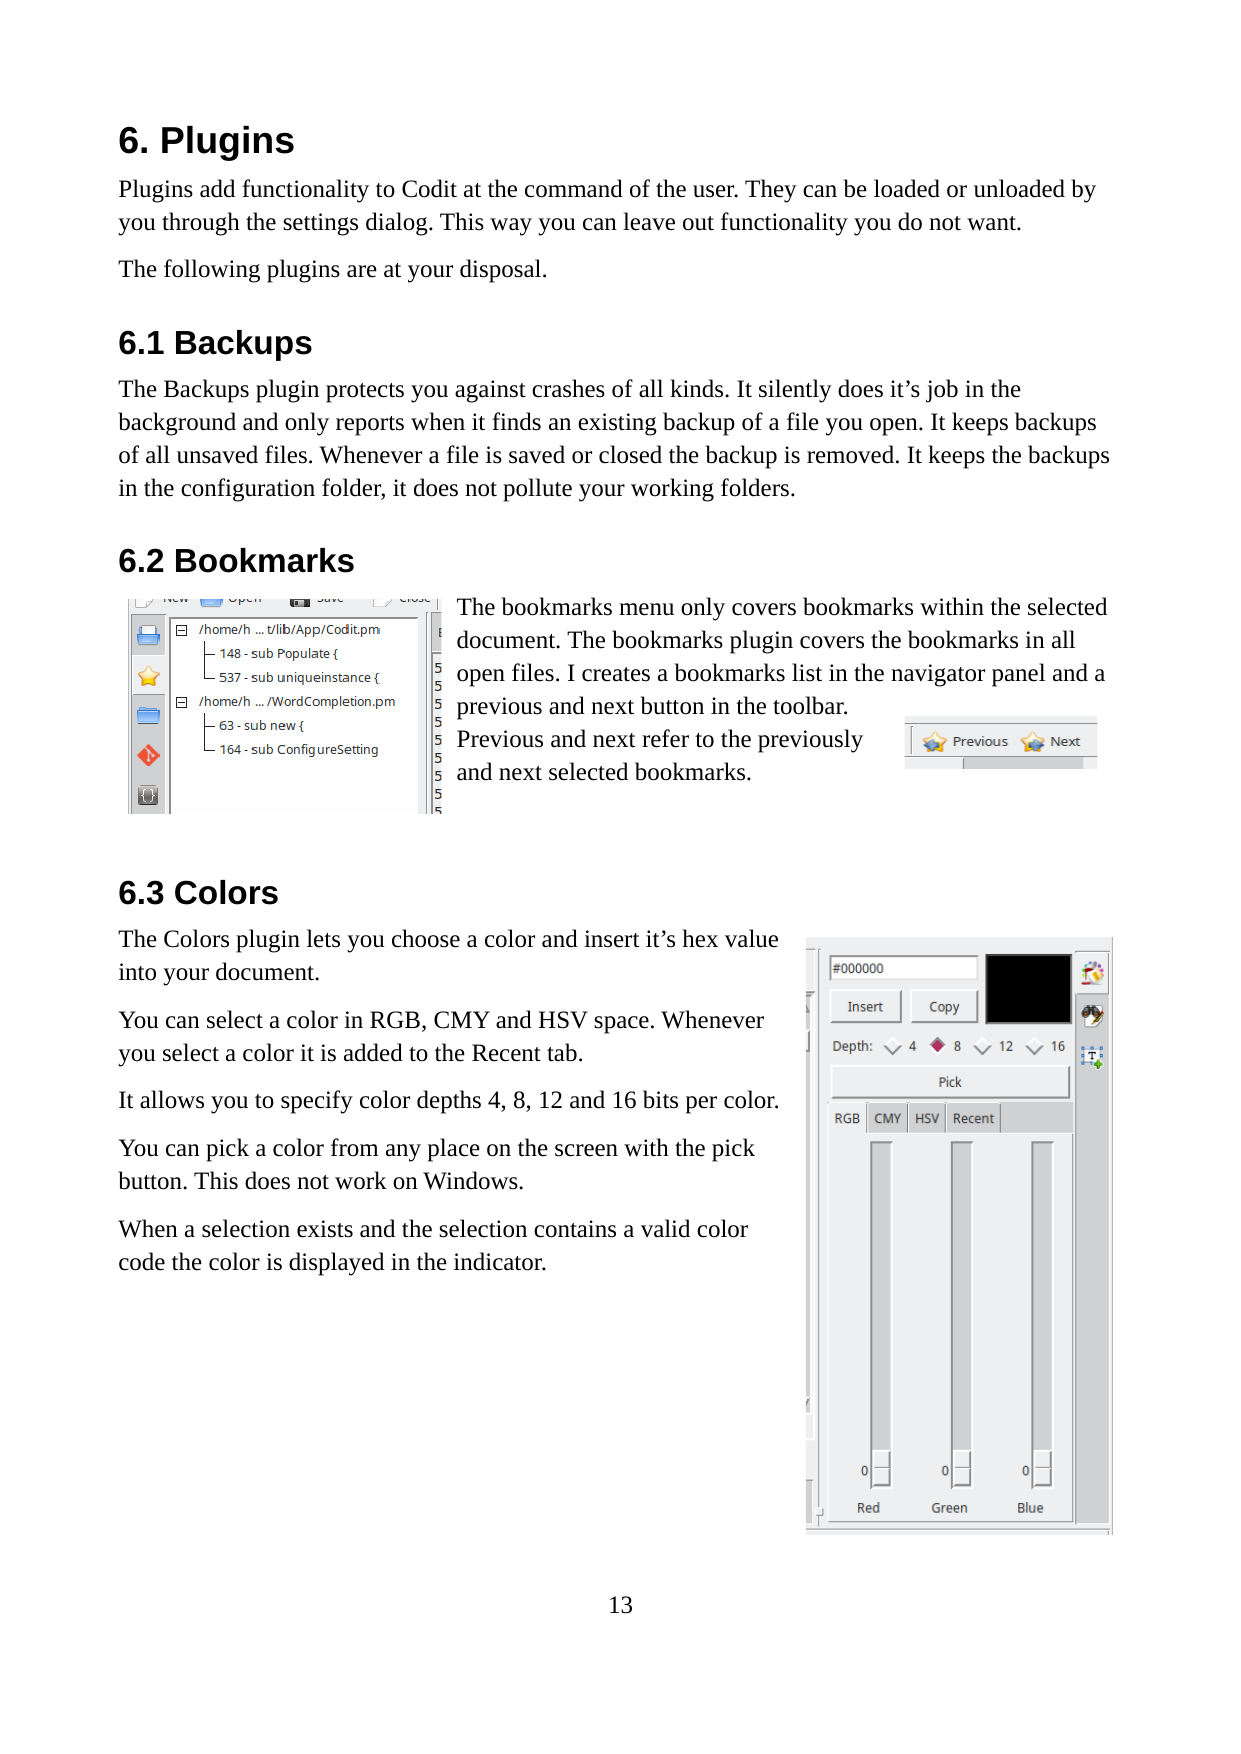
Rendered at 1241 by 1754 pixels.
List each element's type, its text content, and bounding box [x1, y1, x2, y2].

text The Backups plugin protects you against crashes of all kinds. It silently does it’s job in the background and only reports when it finds an existing backup of a file you open. It keeps backups of all unsaved files. Whenever a file is saved or closed the backup is removed. It keeps the backups in the configuration folder, it does not pollute your working folders. [118, 374, 1122, 502]
subtitle 6.3 Colors [118, 873, 1122, 912]
text You can pick a color from any place on the screen with the pick button. This does not work on Windows. [118, 1133, 791, 1195]
text The Colors plugin lets you choose a color and insert it’s hex value into your document. [118, 922, 1128, 1549]
picture [805, 937, 1113, 1535]
picture [904, 716, 1098, 769]
text The following plugins are at your disposal. [118, 254, 1122, 283]
subtitle 6.2 Bookmarks [118, 541, 1122, 580]
text The bookmarks menu only covers bookmarks within the selected document. The bookmarks plugin covers the bookmarks in all open files. I creates a bookmarks list in the navigator panel and a previous and next button in the toolbar. Previous and next refer to the previously and next selected bookmarks. [113, 585, 1122, 828]
text It allows you to specify color depths 4, 8, 12 and 16 bits per color. [118, 1086, 791, 1114]
text You can select a color in RGB, CMY and HSV space. Whenever you select a color it is added to the Recent tab. [118, 1005, 791, 1067]
picture [128, 599, 442, 814]
subtitle 6.1 Backups [118, 323, 1122, 361]
subtitle 6. Plugins [118, 118, 1122, 161]
text When a selection exists and the selection contains a valid color code the color is displayed in the indicator. [118, 1214, 791, 1276]
text Plugins add functionality to Codit at the command of the user. They can be loaded or unloaded by you through the settings dialog. This way you can leave out functionality you do not want. [118, 174, 1122, 236]
